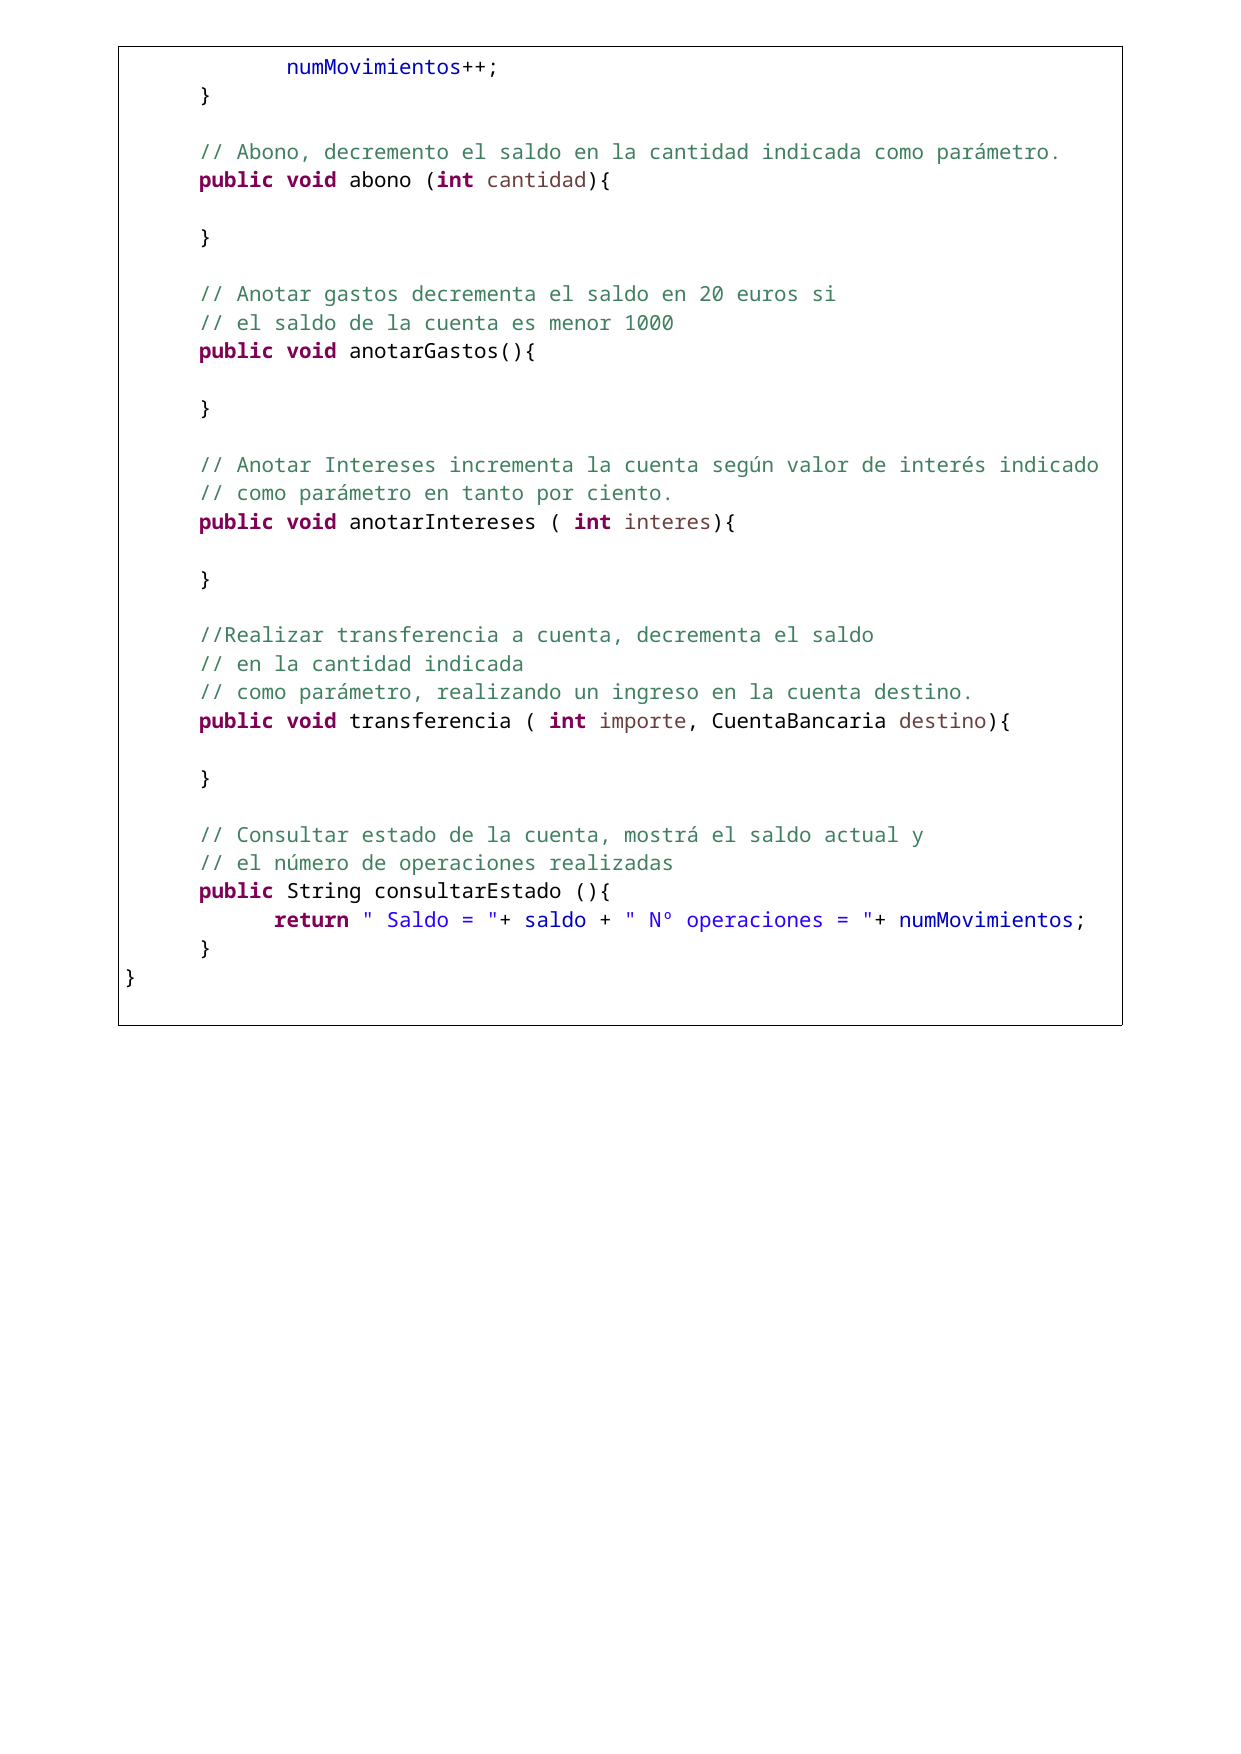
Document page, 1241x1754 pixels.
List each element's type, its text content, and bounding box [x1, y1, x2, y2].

table_header numMovimientos++; } // Abono, decremento el saldo en la cantidad indicada como parámetro. public void abono (int cantidad){ } // Anotar gastos decrementa el saldo en 20 euros si // el saldo de la cuenta es menor 1000 public void anotarGastos(){ } // Anotar Intereses incrementa la cuenta según valor de interés indicado // como parámetro en tanto por ciento. public void anotarIntereses ( int interes){ } //Realizar transferencia a cuenta, decrementa el saldo // en la cantidad indicada // como parámetro, realizando un ingreso en la cuenta destino. public void transferencia ( int importe, CuentaBancaria destino){ } // Consultar estado de la cuenta, mostrá el saldo actual y // el número de operaciones realizadas public String consultarEstado (){ return " Saldo = "+ saldo + " Nº operaciones = "+ numMovimientos; } } [119, 47, 1122, 1024]
